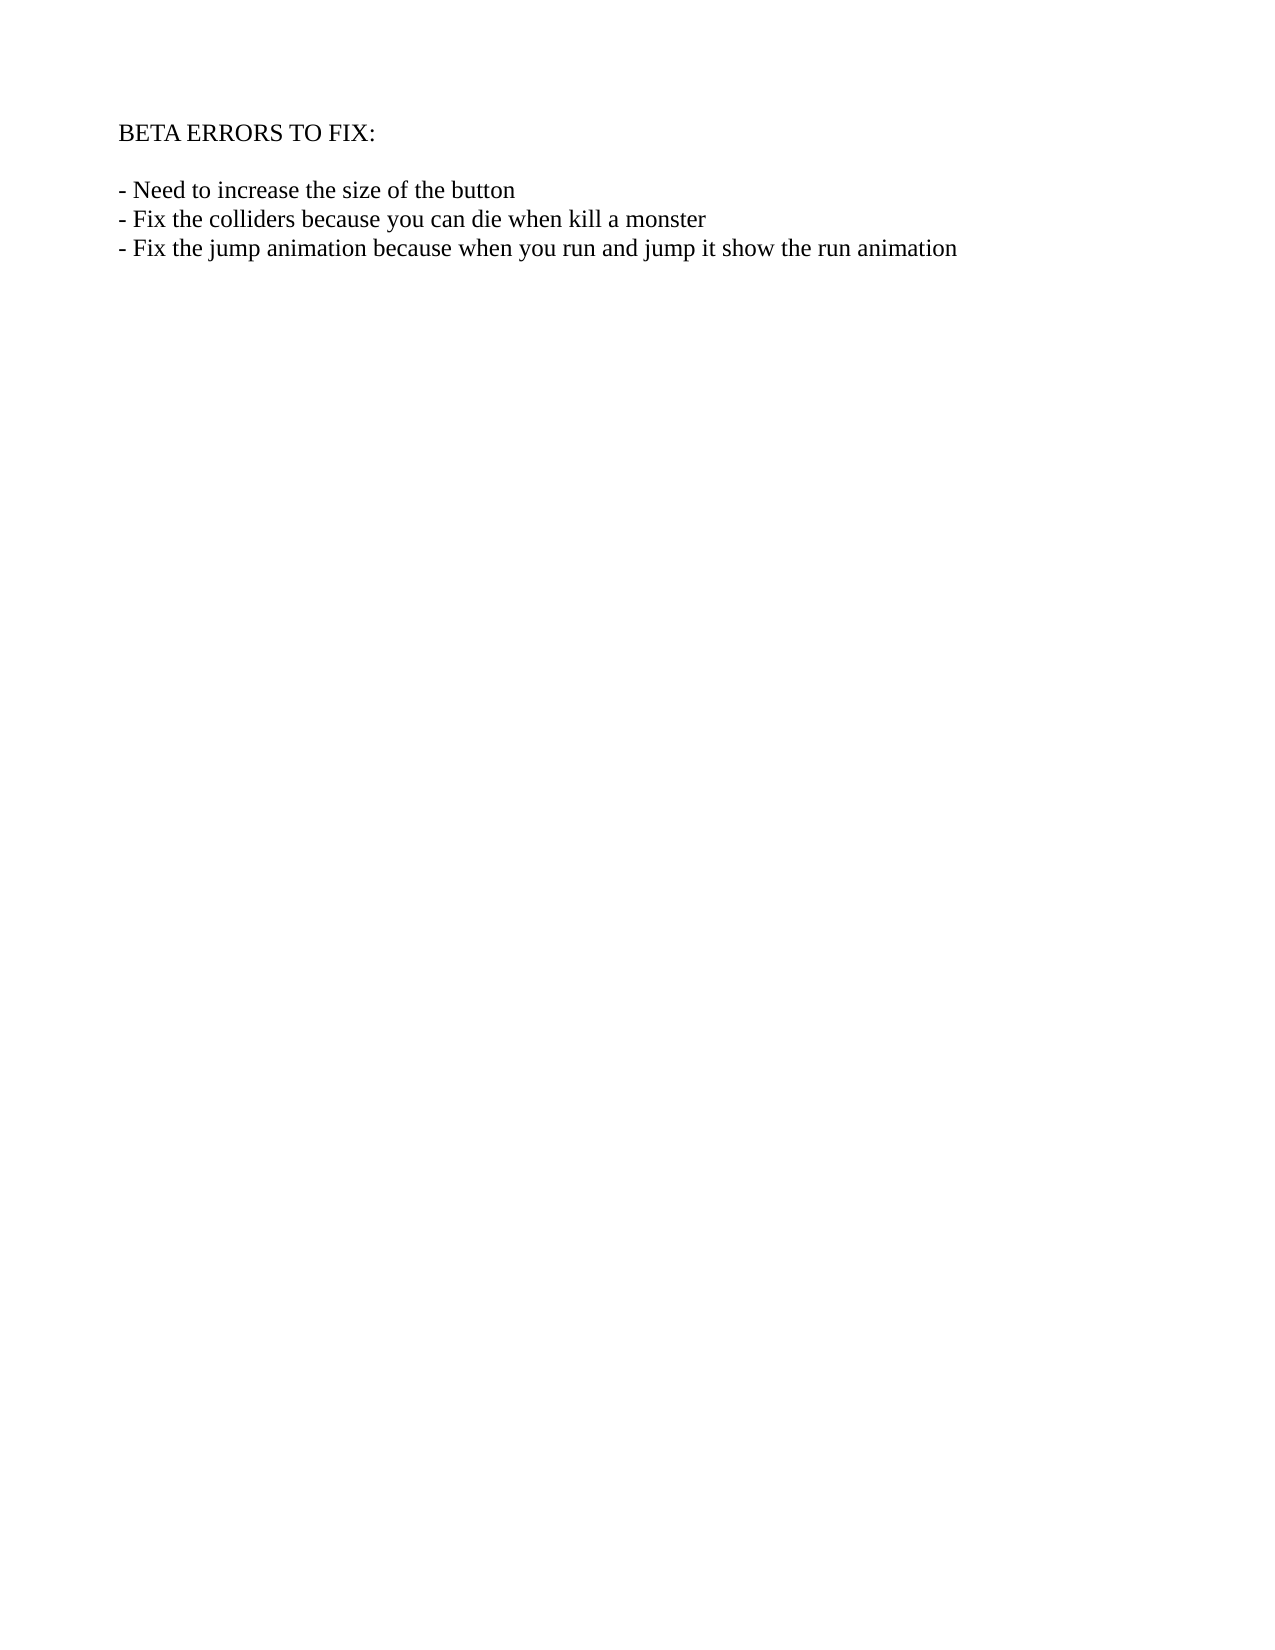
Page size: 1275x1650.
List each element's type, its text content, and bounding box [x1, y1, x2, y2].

text - Fix the jump animation because when you run and jump it show the run animation [118, 233, 1157, 262]
text - Fix the colliders because you can die when kill a monster [118, 204, 1157, 233]
text - Need to increase the size of the button [118, 176, 1157, 204]
text BETA ERRORS TO FIX: [118, 118, 1157, 147]
